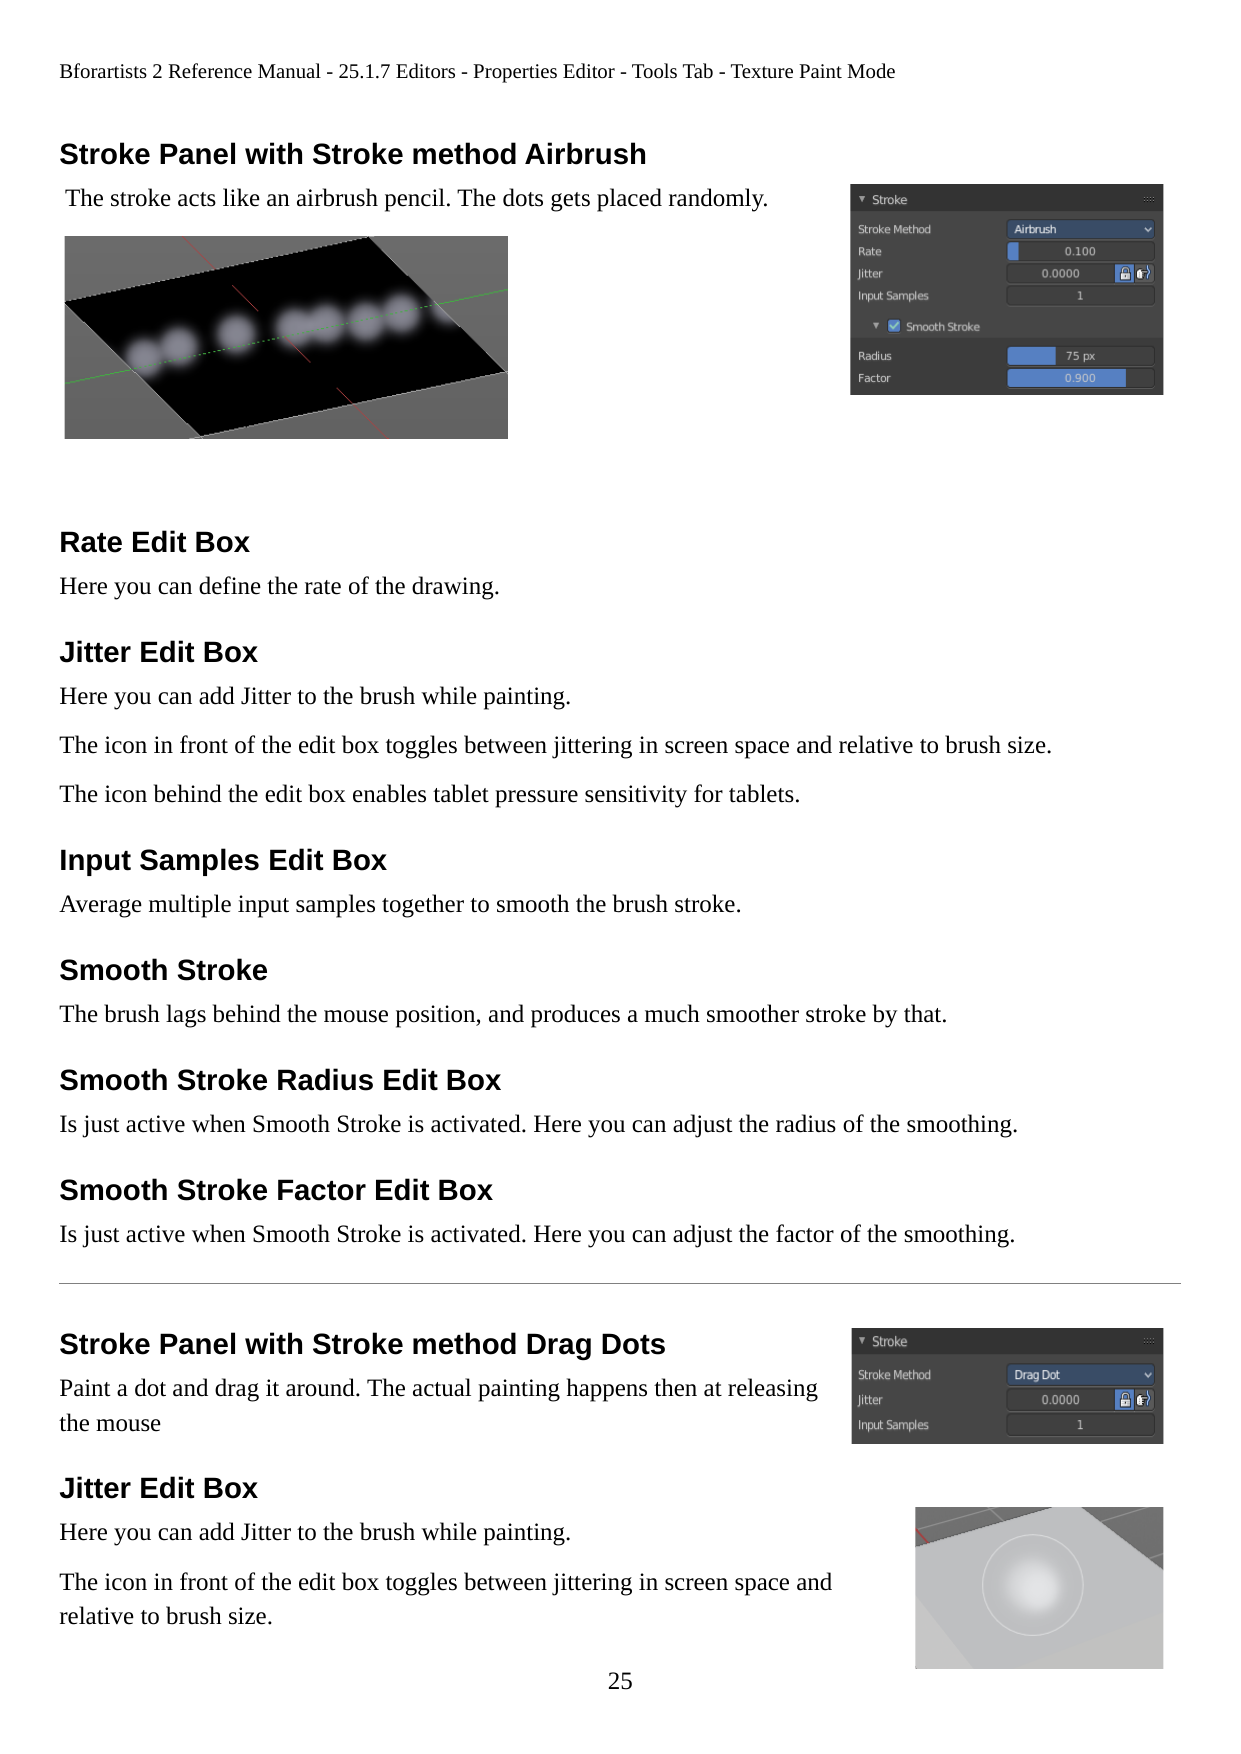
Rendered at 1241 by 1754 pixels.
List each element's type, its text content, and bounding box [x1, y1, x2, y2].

picture [915, 1507, 1164, 1669]
picture [64, 236, 508, 439]
subtitle Stroke Panel with Stroke method Drag Dots [59, 1327, 1181, 1361]
text Here you can add Jitter to the brush while painting. [59, 1517, 915, 1546]
subtitle Jitter Edit Box [59, 635, 1181, 669]
picture [851, 1328, 1164, 1444]
text Is just active when Smooth Stroke is activated. Here you can adjust the factor of the smoothing. [59, 1219, 1181, 1248]
text Average multiple input samples together to smooth the brush stroke. [59, 889, 1181, 918]
text Here you can define the rate of the drawing. [59, 571, 1181, 600]
text The stroke acts like an airbrush pencil. The dots gets placed randomly. [59, 183, 1181, 212]
text The brush lags behind the mouse position, and produces a much smoother stroke by that. [59, 999, 1181, 1028]
text The icon in front of the edit box toggles between jittering in screen space and relative to brush size. [59, 1567, 915, 1630]
text Is just active when Smooth Stroke is activated. Here you can adjust the radius of the smoothing. [59, 1109, 1181, 1138]
subtitle Smooth Stroke Radius Edit Box [59, 1063, 1181, 1097]
text The icon behind the edit box enables tablet pressure sensitivity for tablets. [59, 779, 1181, 808]
subtitle Stroke Panel with Stroke method Airbrush [59, 137, 1181, 170]
subtitle Smooth Stroke Factor Edit Box [59, 1173, 1181, 1207]
subtitle Jitter Edit Box [59, 1471, 1181, 1505]
subtitle Rate Edit Box [59, 525, 1181, 559]
picture [850, 184, 1164, 395]
subtitle Smooth Stroke [59, 953, 1181, 987]
text The icon in front of the edit box toggles between jittering in screen space and relative to brush size. [59, 730, 1181, 759]
text Here you can add Jitter to the brush while painting. [59, 681, 1181, 710]
subtitle Input Samples Edit Box [59, 843, 1181, 877]
text Paint a dot and drag it around. The actual painting happens then at releasing the mouse [59, 1373, 851, 1436]
